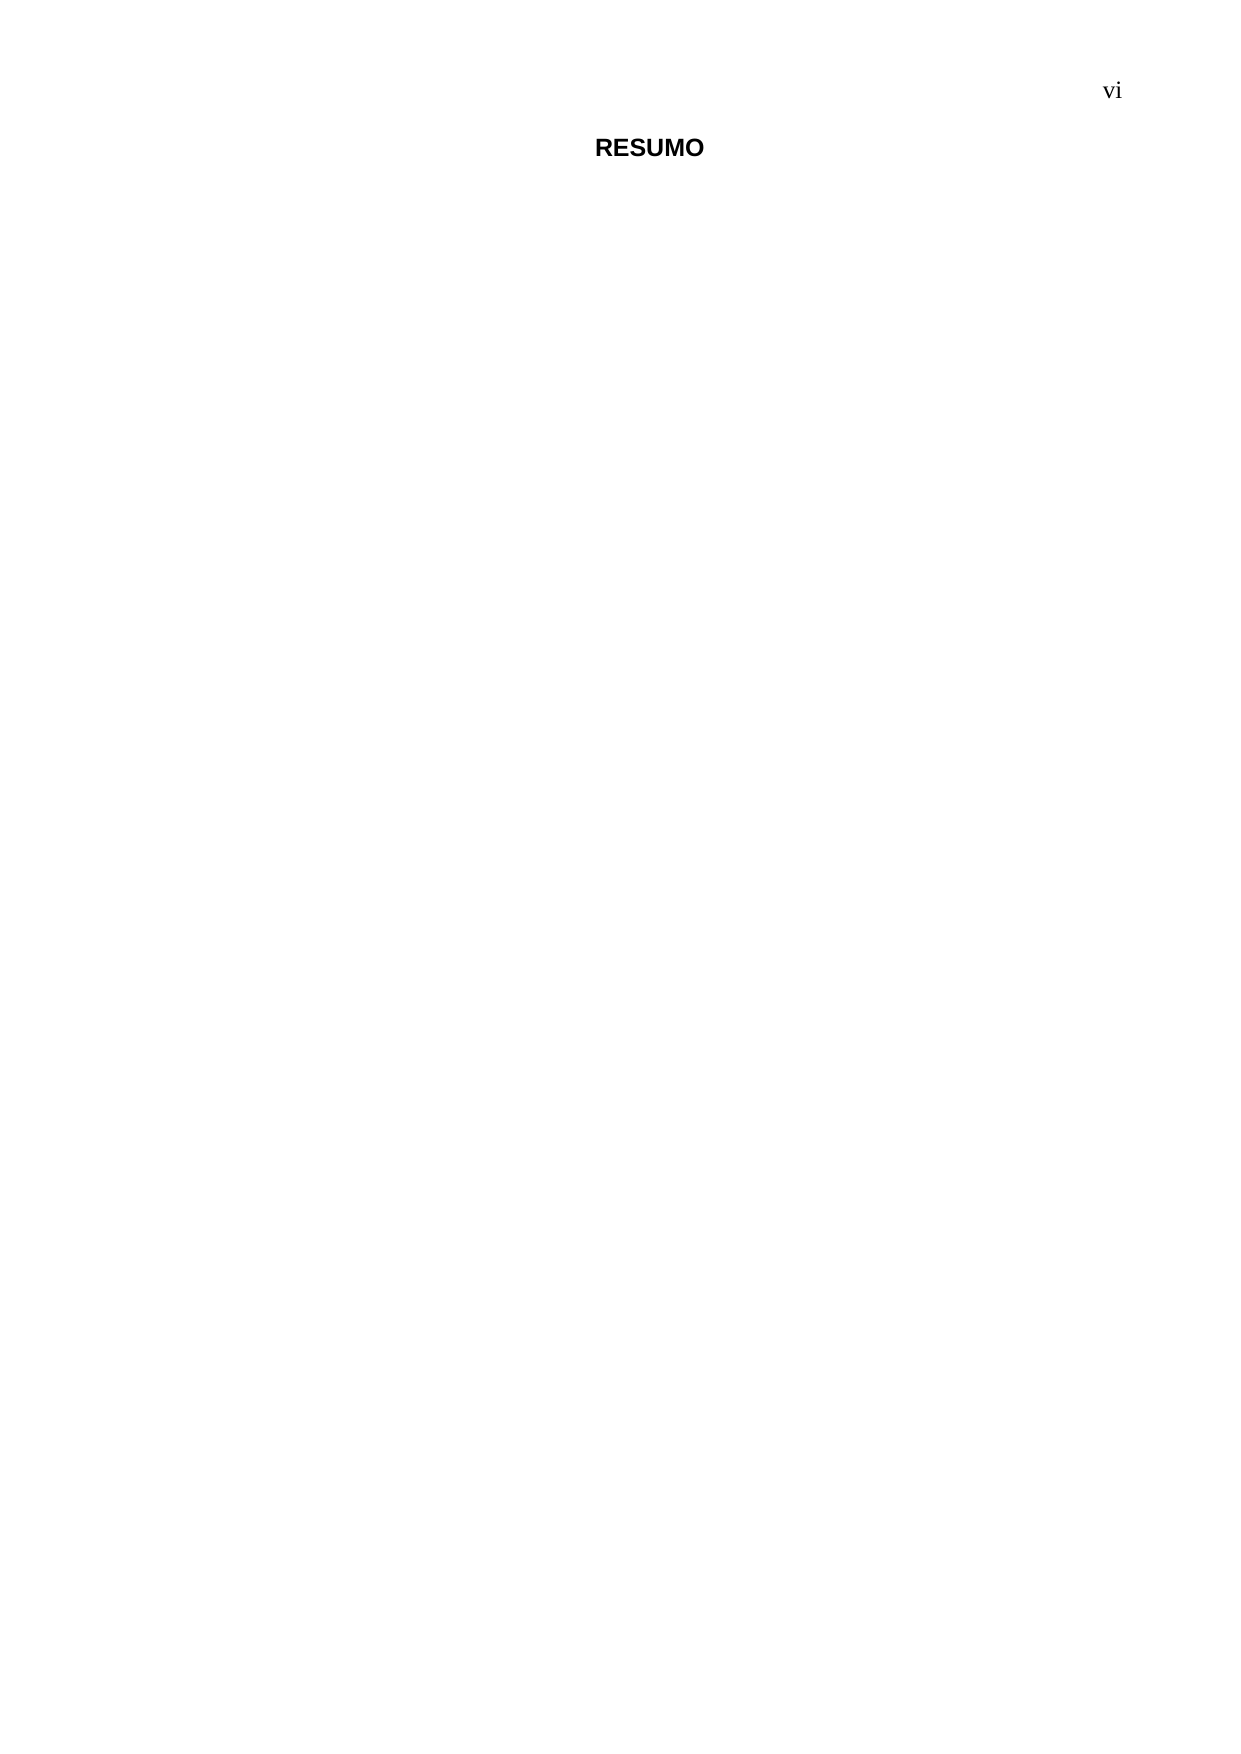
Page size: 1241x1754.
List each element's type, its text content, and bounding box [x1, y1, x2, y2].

text RESUMO [177, 132, 1122, 161]
